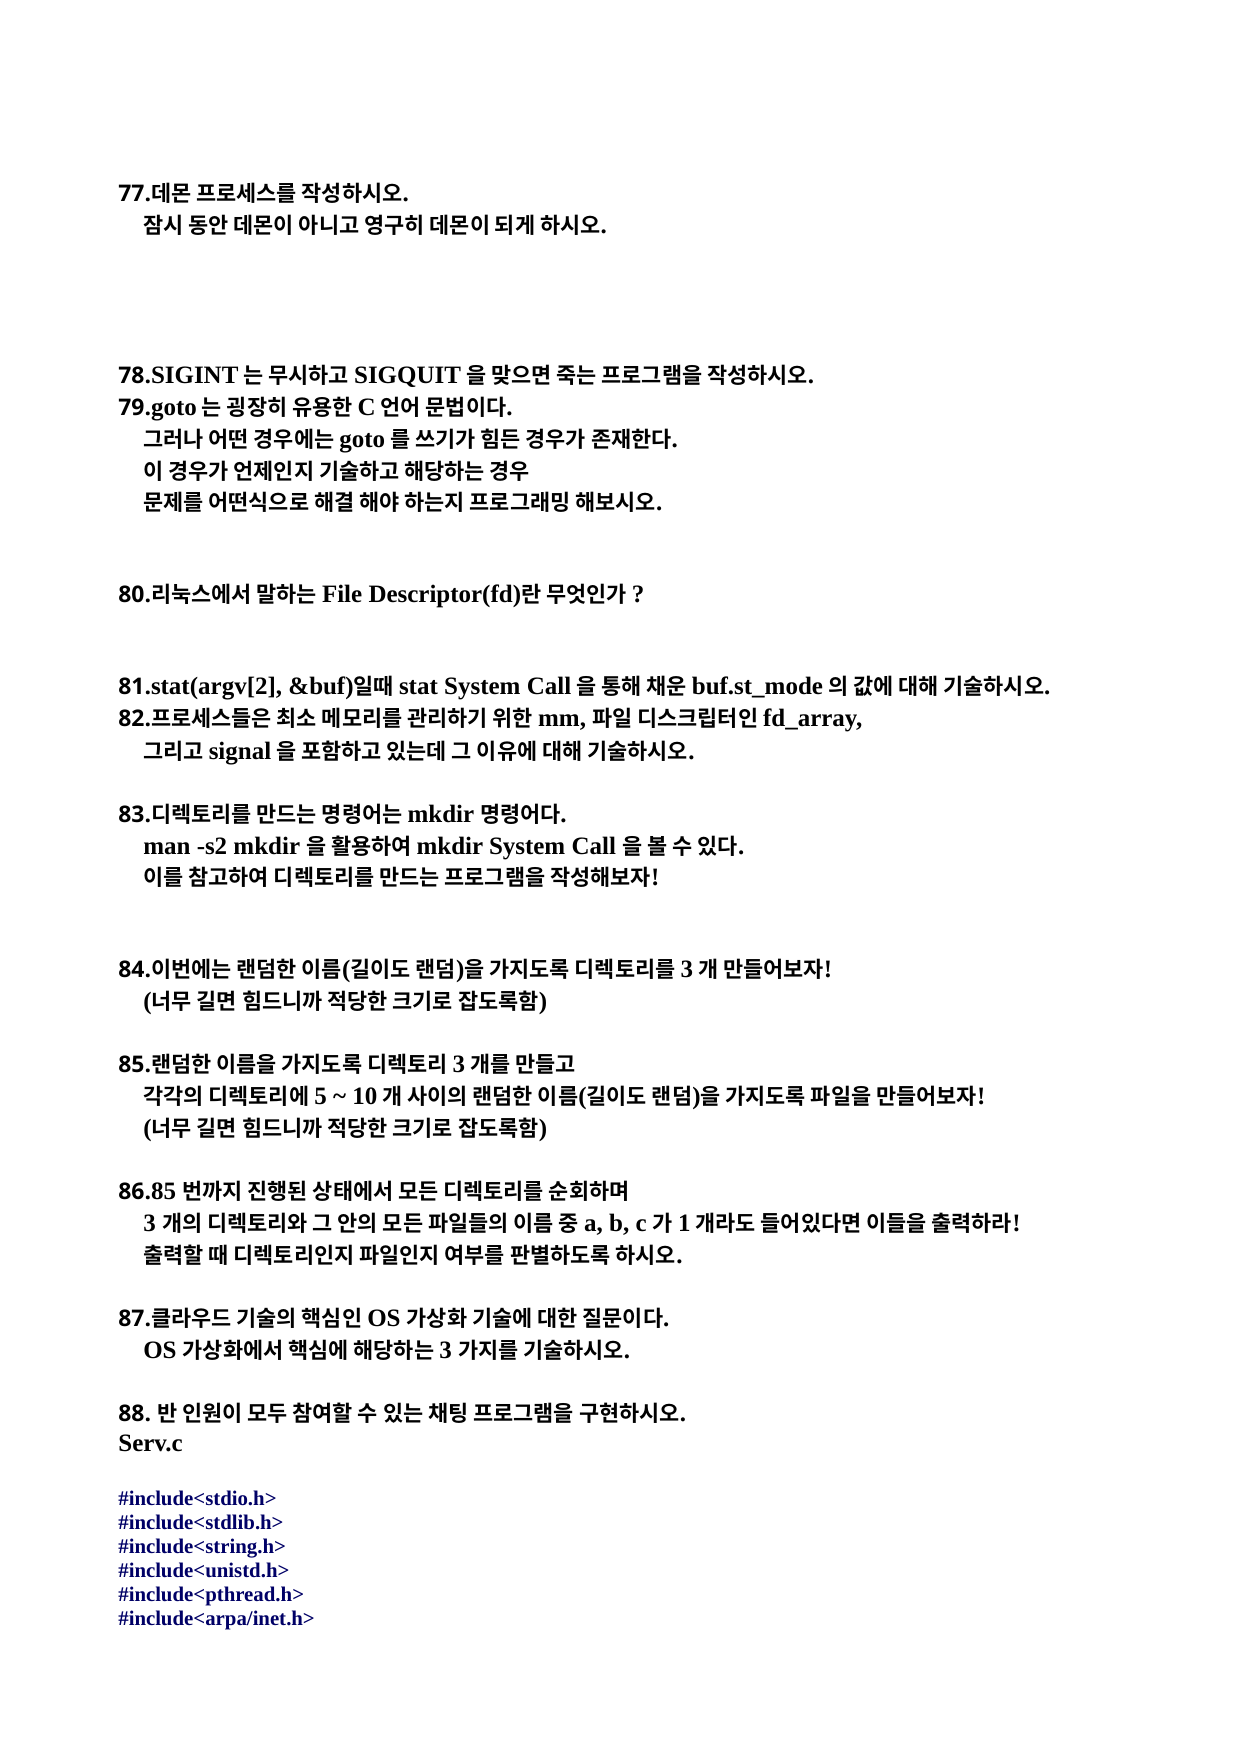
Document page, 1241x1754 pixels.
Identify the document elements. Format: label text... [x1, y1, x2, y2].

text (너무 길면 힘드니까 적당한 크기로 잡도록함) [118, 1111, 1122, 1143]
text 79.goto는 굉장히 유용한 C언어 문법이다. [118, 390, 1122, 422]
text #include<arpa/inet.h> [118, 1606, 1122, 1630]
text 이를 참고하여 디렉토리를 만드는 프로그램을 작성해보자! [118, 860, 1122, 892]
text 잠시 동안 데몬이 아니고 영구히 데몬이 되게 하시오. [118, 208, 1122, 240]
text man -s2 mkdir 을 활용하여 mkdir System Call 을 볼 수 있다. [118, 829, 1122, 860]
text 출력할 때 디렉토리인지 파일인지 여부를 판별하도록 하시오. [118, 1238, 1122, 1269]
text #include<unistd.h> [118, 1558, 1122, 1582]
text 88. 반 인원이 모두 참여할 수 있는 채팅 프로그램을 구현하시오. [118, 1396, 1122, 1428]
text 3 개의 디렉토리와 그 안의 모든 파일들의 이름 중 a, b, c 가 1개라도 들어있다면 이들을 출력하라! [118, 1206, 1122, 1238]
text 그러나 어떤 경우에는 goto를 쓰기가 힘든 경우가 존재한다. [118, 422, 1122, 454]
text #include<pthread.h> [118, 1582, 1122, 1606]
text 85.랜덤한 이름을 가지도록 디렉토리 3개를 만들고 [118, 1047, 1122, 1079]
text 각각의 디렉토리에 5 ~ 10개 사이의 랜덤한 이름(길이도 랜덤)을 가지도록 파일을 만들어보자! [118, 1079, 1122, 1111]
text 87.클라우드 기술의 핵심인 OS 가상화 기술에 대한 질문이다. [118, 1301, 1122, 1333]
text 문제를 어떤식으로 해결 해야 하는지 프로그래밍 해보시오. [118, 485, 1122, 517]
text 78.SIGINT는 무시하고 SIGQUIT을 맞으면 죽는 프로그램을 작성하시오. [118, 358, 1122, 390]
text #include<stdio.h> [118, 1486, 1122, 1509]
text 그리고 signal을 포함하고 있는데 그 이유에 대해 기술하시오. [118, 734, 1122, 765]
text Serv.c [118, 1428, 1122, 1457]
text 81.stat(argv[2], &buf)일때 stat System Call을 통해 채운 buf.st_mode의 값에 대해 기술하시오. [118, 669, 1122, 701]
text (너무 길면 힘드니까 적당한 크기로 잡도록함) [118, 984, 1122, 1016]
text 86.85 번까지 진행된 상태에서 모든 디렉토리를 순회하며 [118, 1174, 1122, 1206]
text #include<stdlib.h> [118, 1509, 1122, 1534]
text 84.이번에는 랜덤한 이름(길이도 랜덤)을 가지도록 디렉토리를 3개 만들어보자! [118, 952, 1122, 984]
text OS 가상화에서 핵심에 해당하는 3 가지를 기술하시오. [118, 1333, 1122, 1364]
text #include<string.h> [118, 1534, 1122, 1558]
text 이 경우가 언제인지 기술하고 해당하는 경우 [118, 454, 1122, 485]
text 83.디렉토리를 만드는 명령어는 mkdir 명령어다. [118, 797, 1122, 829]
text 80.리눅스에서 말하는 File Descriptor(fd)란 무엇인가 ? [118, 577, 1122, 609]
text 82.프로세스들은 최소 메모리를 관리하기 위한 mm, 파일 디스크립터인 fd_array, [118, 701, 1122, 734]
text 77.데몬 프로세스를 작성하시오. [118, 176, 1122, 208]
